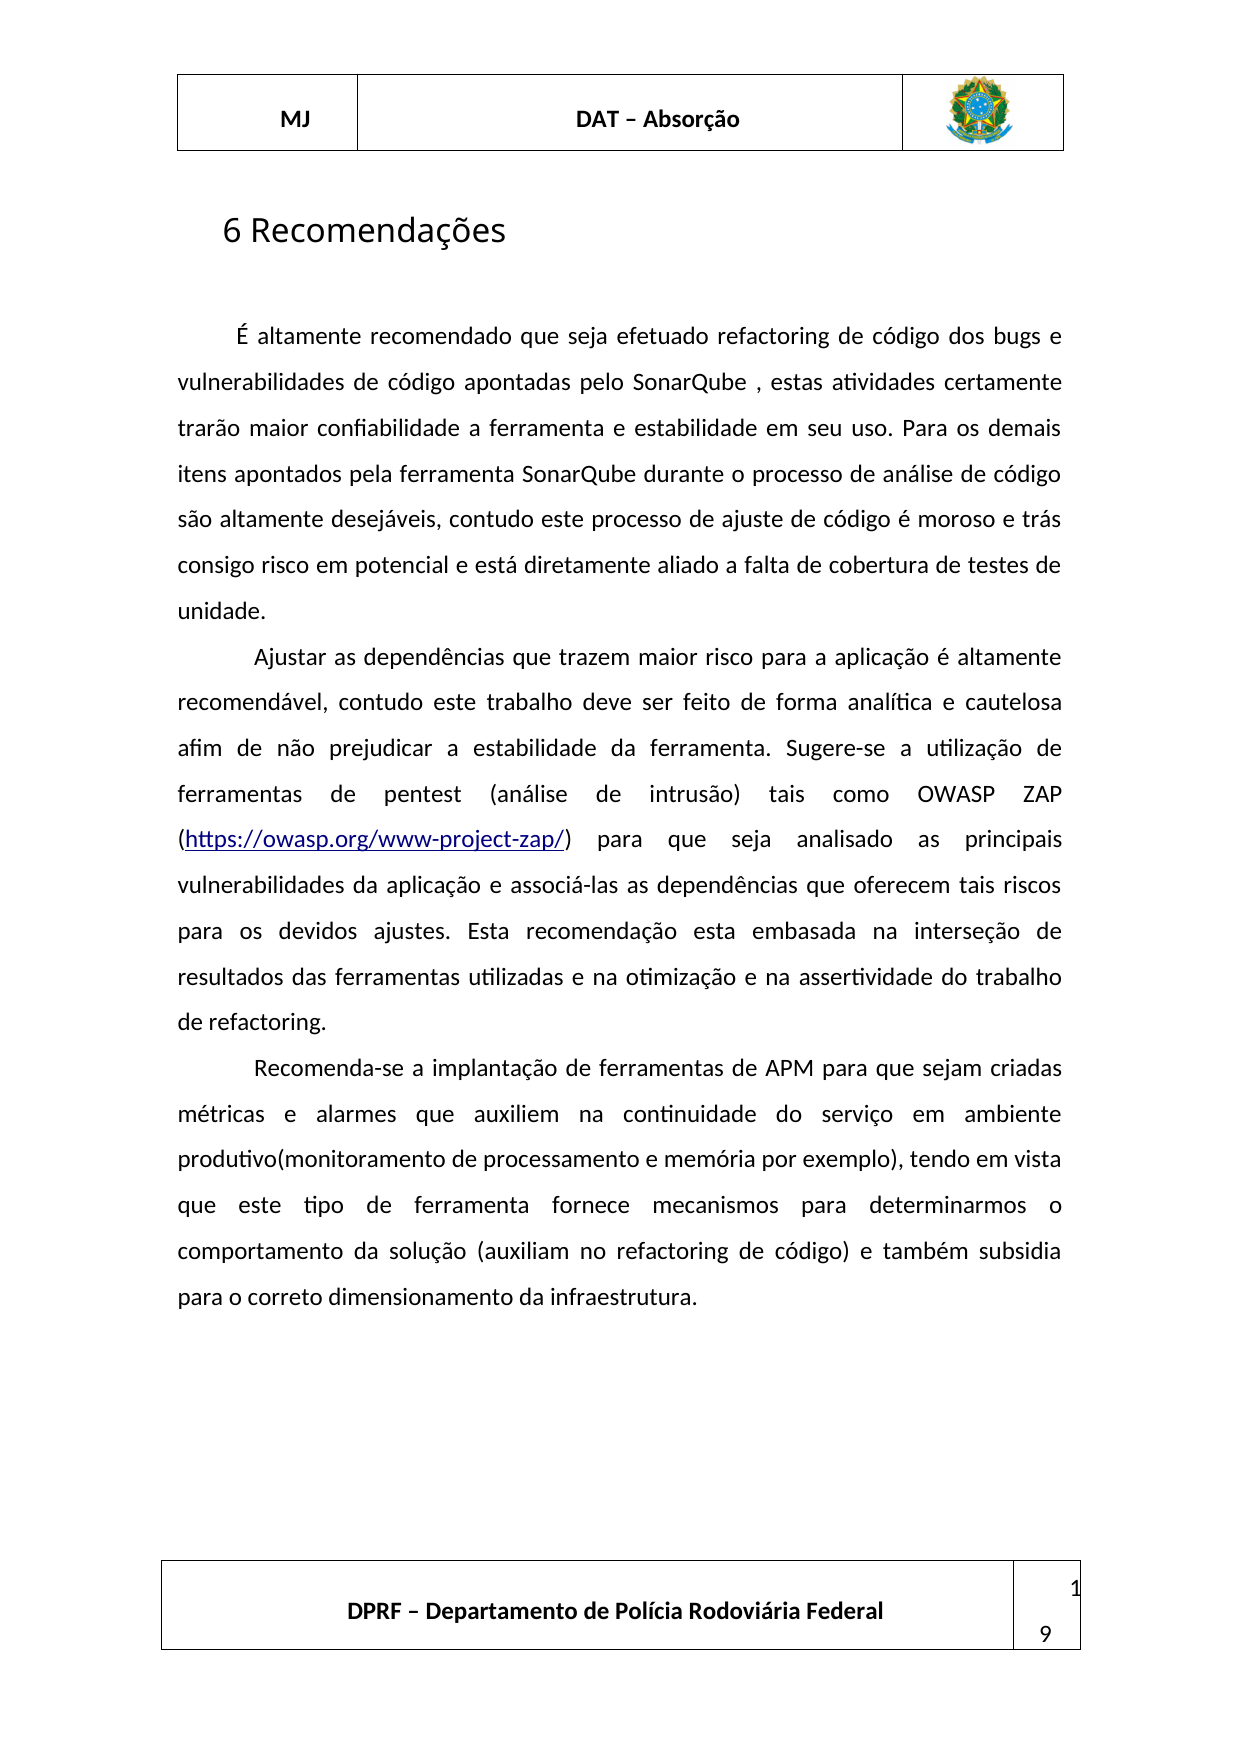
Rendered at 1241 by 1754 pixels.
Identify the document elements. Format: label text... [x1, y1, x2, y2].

text Recomenda-se a implantação de ferramentas de APM para que sejam criadas métricas e alarmes que auxiliem na continuidade do serviço em ambiente produtivo(monitoramento de processamento e memória por exemplo), tendo em vista que este tipo de ferramenta fornece mecanismos para determinarmos o comportamento da solução (auxiliam no refactoring de código) e também subsidia para o correto dimensionamento da infraestrutura. [177, 1128, 1063, 1144]
text É altamente recomendado que seja efetuado refactoring de código dos bugs e vulnerabilidades de código apontadas pelo SonarQube , estas atividades certamente trarão maior confiabilidade a ferramenta e estabilidade em seu uso. Para os demais itens apontados pela ferramenta SonarQube durante o processo de análise de código são altamente desejáveis, contudo este processo de ajuste de código é moroso e trás consigo risco em potencial e está diretamente aliado a falta de cobertura de testes de unidade. [177, 321, 1063, 366]
text Recomenda-se a implantação de ferramentas de APM para que sejam criadas métricas e alarmes que auxiliem na continuidade do serviço em ambiente produtivo(monitoramento de processamento e memória por exemplo), tendo em vista que este tipo de ferramenta fornece mecanismos para determinarmos o comportamento da solução (auxiliam no refactoring de código) e também subsidia para o correto dimensionamento da infraestrutura. [177, 1052, 1063, 1098]
text É altamente recomendado que seja efetuado refactoring de código dos bugs e vulnerabilidades de código apontadas pelo SonarQube , estas atividades certamente trarão maior confiabilidade a ferramenta e estabilidade em seu uso. Para os demais itens apontados pela ferramenta SonarQube durante o processo de análise de código são altamente desejáveis, contudo este processo de ajuste de código é moroso e trás consigo risco em potencial e está diretamente aliado a falta de cobertura de testes de unidade. [177, 442, 1063, 458]
text Ajustar as dependências que trazem maior risco para a aplicação é altamente recomendável, contudo este trabalho deve ser feito de forma analítica e cautelosa afim de não prejudicar a estabilidade da ferramenta. Sugere-se a utilização de ferramentas de pentest (análise de intrusão) tais como OWASP ZAP (https://owasp.org/www-project-zap/) para que seja analisado as principais vulnerabilidades da aplicação e associá-las as dependências que oferecem tais riscos para os devidos ajustes. Esta recomendação esta embasada na interseção de resultados das ferramentas utilizadas e na otimização e na assertividade do trabalho de refactoring. [177, 900, 1063, 915]
text É altamente recomendado que seja efetuado refactoring de código dos bugs e vulnerabilidades de código apontadas pelo SonarQube , estas atividades certamente trarão maior confiabilidade a ferramenta e estabilidade em seu uso. Para os demais itens apontados pela ferramenta SonarQube durante o processo de análise de código são altamente desejáveis, contudo este processo de ajuste de código é moroso e trás consigo risco em potencial e está diretamente aliado a falta de cobertura de testes de unidade. [177, 534, 1063, 549]
text Ajustar as dependências que trazem maior risco para a aplicação é altamente recomendável, contudo este trabalho deve ser feito de forma analítica e cautelosa afim de não prejudicar a estabilidade da ferramenta. Sugere-se a utilização de ferramentas de pentest (análise de intrusão) tais como OWASP ZAP (https://owasp.org/www-project-zap/) para que seja analisado as principais vulnerabilidades da aplicação e associá-las as dependências que oferecem tais riscos para os devidos ajustes. Esta recomendação esta embasada na interseção de resultados das ferramentas utilizadas e na otimização e na assertividade do trabalho de refactoring. [177, 763, 1063, 778]
text Recomenda-se a implantação de ferramentas de APM para que sejam criadas métricas e alarmes que auxiliem na continuidade do serviço em ambiente produtivo(monitoramento de processamento e memória por exemplo), tendo em vista que este tipo de ferramenta fornece mecanismos para determinarmos o comportamento da solução (auxiliam no refactoring de código) e também subsidia para o correto dimensionamento da infraestrutura. [177, 1174, 1063, 1189]
subtitle 6 Recomendações [177, 207, 222, 252]
text Ajustar as dependências que trazem maior risco para a aplicação é altamente recomendável, contudo este trabalho deve ser feito de forma analítica e cautelosa afim de não prejudicar a estabilidade da ferramenta. Sugere-se a utilização de ferramentas de pentest (análise de intrusão) tais como OWASP ZAP (https://owasp.org/www-project-zap/) para que seja analisado as principais vulnerabilidades da aplicação e associá-las as dependências que oferecem tais riscos para os devidos ajustes. Esta recomendação esta embasada na interseção de resultados das ferramentas utilizadas e na otimização e na assertividade do trabalho de refactoring. [177, 991, 1063, 1037]
text Ajustar as dependências que trazem maior risco para a aplicação é altamente recomendável, contudo este trabalho deve ser feito de forma analítica e cautelosa afim de não prejudicar a estabilidade da ferramenta. Sugere-se a utilização de ferramentas de pentest (análise de intrusão) tais como OWASP ZAP (https://owasp.org/www-project-zap/) para que seja analisado as principais vulnerabilidades da aplicação e associá-las as dependências que oferecem tais riscos para os devidos ajustes. Esta recomendação esta embasada na interseção de resultados das ferramentas utilizadas e na otimização e na assertividade do trabalho de refactoring. [177, 854, 1063, 869]
text É altamente recomendado que seja efetuado refactoring de código dos bugs e vulnerabilidades de código apontadas pelo SonarQube , estas atividades certamente trarão maior confiabilidade a ferramenta e estabilidade em seu uso. Para os demais itens apontados pela ferramenta SonarQube durante o processo de análise de código são altamente desejáveis, contudo este processo de ajuste de código é moroso e trás consigo risco em potencial e está diretamente aliado a falta de cobertura de testes de unidade. [177, 488, 1063, 504]
text Ajustar as dependências que trazem maior risco para a aplicação é altamente recomendável, contudo este trabalho deve ser feito de forma analítica e cautelosa afim de não prejudicar a estabilidade da ferramenta. Sugere-se a utilização de ferramentas de pentest (análise de intrusão) tais como OWASP ZAP (https://owasp.org/www-project-zap/) para que seja analisado as principais vulnerabilidades da aplicação e associá-las as dependências que oferecem tais riscos para os devidos ajustes. Esta recomendação esta embasada na interseção de resultados das ferramentas utilizadas e na otimização e na assertividade do trabalho de refactoring. [177, 808, 1063, 824]
text Ajustar as dependências que trazem maior risco para a aplicação é altamente recomendável, contudo este trabalho deve ser feito de forma analítica e cautelosa afim de não prejudicar a estabilidade da ferramenta. Sugere-se a utilização de ferramentas de pentest (análise de intrusão) tais como OWASP ZAP (https://owasp.org/www-project-zap/) para que seja analisado as principais vulnerabilidades da aplicação e associá-las as dependências que oferecem tais riscos para os devidos ajustes. Esta recomendação esta embasada na interseção de resultados das ferramentas utilizadas e na otimização e na assertividade do trabalho de refactoring. [177, 641, 1063, 686]
picture [944, 75, 1020, 149]
text É altamente recomendado que seja efetuado refactoring de código dos bugs e vulnerabilidades de código apontadas pelo SonarQube , estas atividades certamente trarão maior confiabilidade a ferramenta e estabilidade em seu uso. Para os demais itens apontados pela ferramenta SonarQube durante o processo de análise de código são altamente desejáveis, contudo este processo de ajuste de código é moroso e trás consigo risco em potencial e está diretamente aliado a falta de cobertura de testes de unidade. [177, 580, 1063, 625]
text Recomenda-se a implantação de ferramentas de APM para que sejam criadas métricas e alarmes que auxiliem na continuidade do serviço em ambiente produtivo(monitoramento de processamento e memória por exemplo), tendo em vista que este tipo de ferramenta fornece mecanismos para determinarmos o comportamento da solução (auxiliam no refactoring de código) e também subsidia para o correto dimensionamento da infraestrutura. [177, 1266, 1063, 1311]
text Ajustar as dependências que trazem maior risco para a aplicação é altamente recomendável, contudo este trabalho deve ser feito de forma analítica e cautelosa afim de não prejudicar a estabilidade da ferramenta. Sugere-se a utilização de ferramentas de pentest (análise de intrusão) tais como OWASP ZAP (https://owasp.org/www-project-zap/) para que seja analisado as principais vulnerabilidades da aplicação e associá-las as dependências que oferecem tais riscos para os devidos ajustes. Esta recomendação esta embasada na interseção de resultados das ferramentas utilizadas e na otimização e na assertividade do trabalho de refactoring. [177, 717, 1063, 732]
text Recomenda-se a implantação de ferramentas de APM para que sejam criadas métricas e alarmes que auxiliem na continuidade do serviço em ambiente produtivo(monitoramento de processamento e memória por exemplo), tendo em vista que este tipo de ferramenta fornece mecanismos para determinarmos o comportamento da solução (auxiliam no refactoring de código) e também subsidia para o correto dimensionamento da infraestrutura. [177, 1220, 1063, 1235]
text É altamente recomendado que seja efetuado refactoring de código dos bugs e vulnerabilidades de código apontadas pelo SonarQube , estas atividades certamente trarão maior confiabilidade a ferramenta e estabilidade em seu uso. Para os demais itens apontados pela ferramenta SonarQube durante o processo de análise de código são altamente desejáveis, contudo este processo de ajuste de código é moroso e trás consigo risco em potencial e está diretamente aliado a falta de cobertura de testes de unidade. [177, 397, 1063, 412]
subtitle 6 Recomendações [506, 207, 1063, 252]
text Ajustar as dependências que trazem maior risco para a aplicação é altamente recomendável, contudo este trabalho deve ser feito de forma analítica e cautelosa afim de não prejudicar a estabilidade da ferramenta. Sugere-se a utilização de ferramentas de pentest (análise de intrusão) tais como OWASP ZAP (https://owasp.org/www-project-zap/) para que seja analisado as principais vulnerabilidades da aplicação e associá-las as dependências que oferecem tais riscos para os devidos ajustes. Esta recomendação esta embasada na interseção de resultados das ferramentas utilizadas e na otimização e na assertividade do trabalho de refactoring. [177, 946, 1063, 961]
